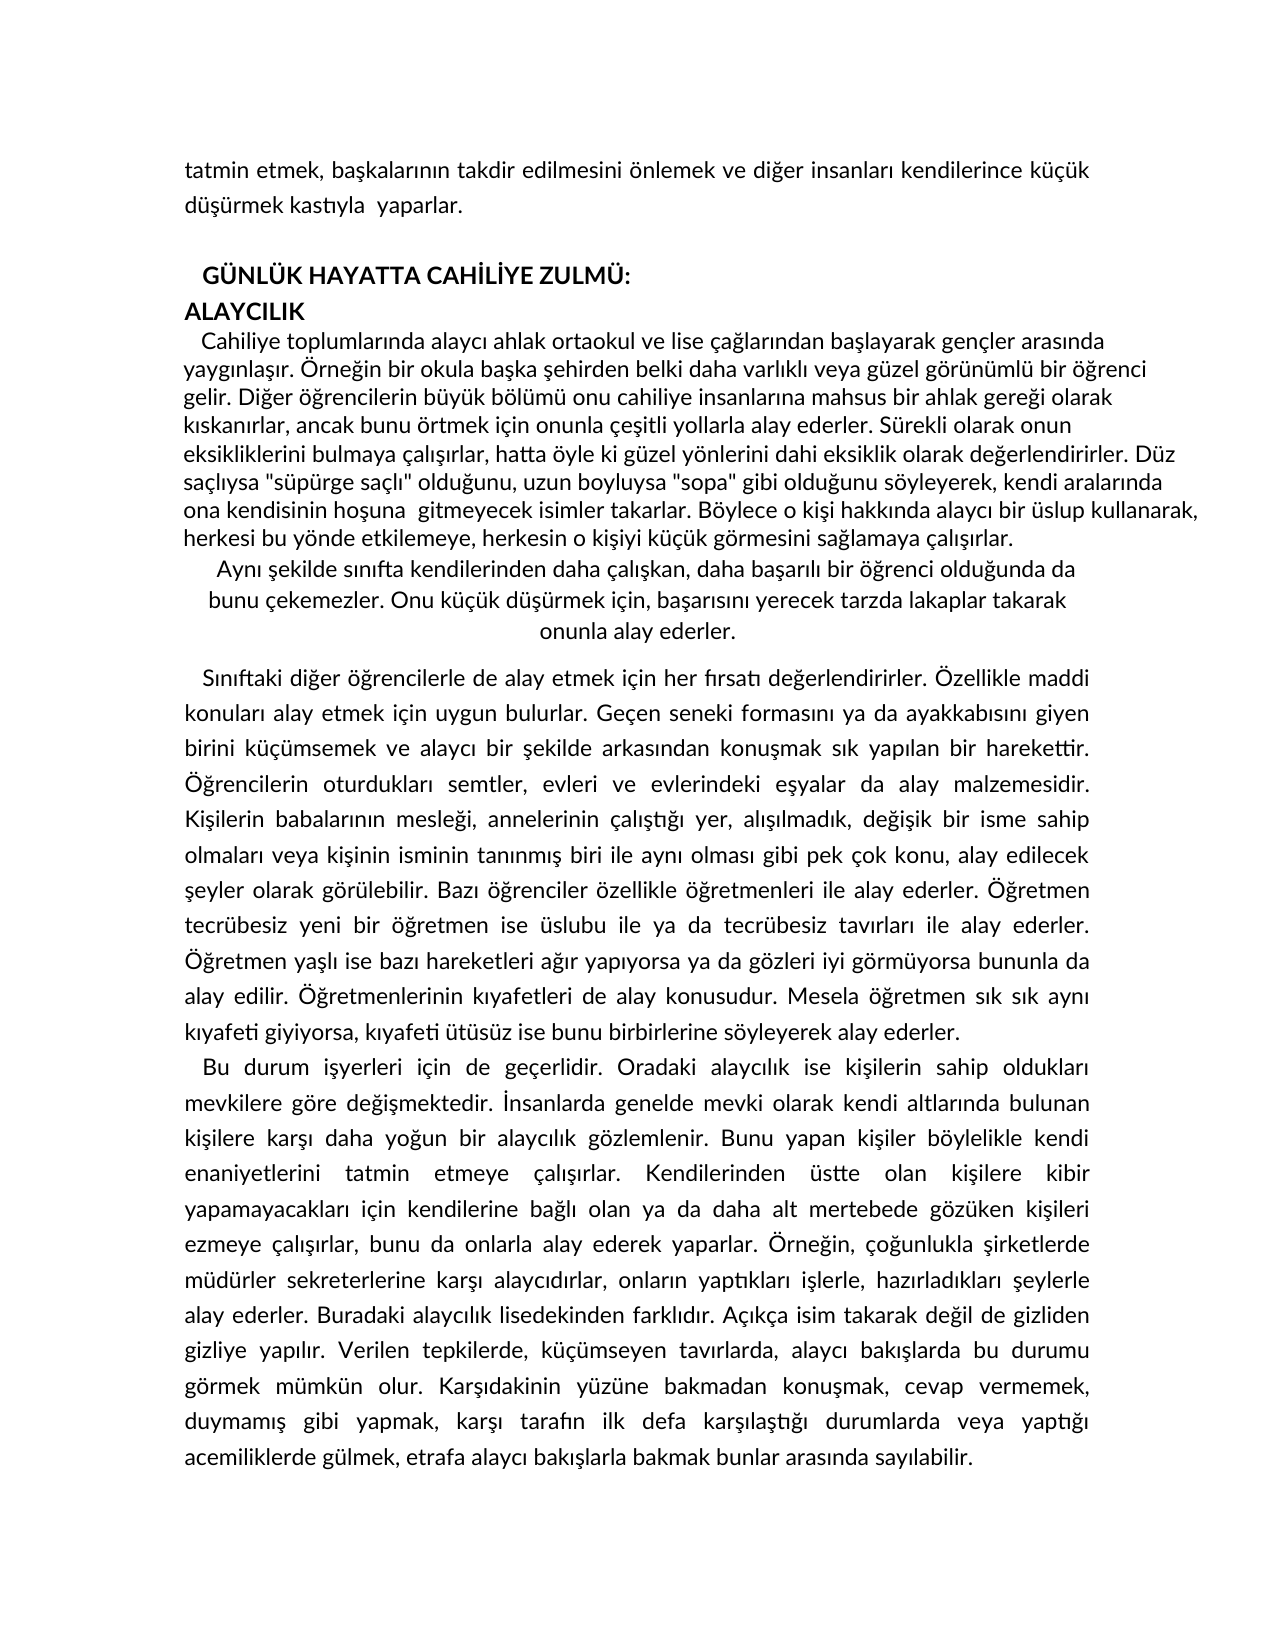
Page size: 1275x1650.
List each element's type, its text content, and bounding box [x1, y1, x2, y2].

text Sınıftaki diğer öğrencilerle de alay etmek için her fırsatı değerlendirirler. Özellikle maddi konuları alay etmek için uygun bulurlar. Geçen seneki formasını ya da ayakkabısını giyen birini küçümsemek ve alaycı bir şekilde arkasından konuşmak sık yapılan bir harekettir. Öğrencilerin oturdukları semtler, evleri ve evlerindeki eşyalar da alay malzemesidir. Kişilerin babalarının mesleği, annelerinin çalıştığı yer, alışılmadık, değişik bir isme sahip olmaları veya kişinin isminin tanınmış biri ile aynı olması gibi pek çok konu, alay edilecek şeyler olarak görülebilir. Bazı öğrenciler özellikle öğretmenleri ile alay ederler. Öğretmen tecrübesiz yeni bir öğretmen ise üslubu ile ya da tecrübesiz tavırları ile alay ederler. Öğretmen yaşlı ise bazı hareketleri ağır yapıyorsa ya da gözleri iyi görmüyorsa bununla da alay edilir. Öğretmenlerinin kıyafetleri de alay konusudur. Mesela öğretmen sık sık aynı kıyafeti giyiyorsa, kıyafeti ütüsüz ise bunu birbirlerine söyleyerek alay ederler. [184, 658, 1091, 1047]
text GÜNLÜK HAYATTA CAHİLİYE ZULMÜ: ALAYCILIK [184, 256, 1091, 327]
text Cahiliye toplumlarında alaycı ahlak ortaokul ve lise çağlarından başlayarak gençler arasında yaygınlaşır. Örneğin bir okula başka şehirden belki daha varlıklı veya güzel görünümlü bir öğrenci gelir. Diğer öğrencilerin büyük bölümü onu cahiliye insanlarına mahsus bir ahlak gereği olarak kıskanırlar, ancak bunu örtmek için onunla çeşitli yollarla alay ederler. Sürekli olarak onun eksikliklerini bulmaya çalışırlar, hatta öyle ki güzel yönlerini dahi eksiklik olarak değerlendirirler. Düz saçlıysa "süpürge saçlı" olduğunu, uzun boyluysa "sopa" gibi olduğunu söyleyerek, kendi aralarında ona kendisinin hoşuna gitmeyecek isimler takarlar. Böylece o kişi hakkında alaycı bir üslup kullanarak, herkesi bu yönde etkilemeye, herkesin o kişiyi küçük görmesini sağlamaya çalışırlar. [183, 327, 1200, 552]
text Aynı şekilde sınıfta kendilerinden daha çalışkan, daha başarılı bir öğrenci olduğunda da bunu çekemezler. Onu küçük düşürmek için, başarısını yerecek tarzda lakaplar takarak onunla alay ederler. [183, 552, 1092, 646]
text Bu durum işyerleri için de geçerlidir. Oradaki alaycılık ise kişilerin sahip oldukları mevkilere göre değişmektedir. İnsanlarda genelde mevki olarak kendi altlarında bulunan kişilere karşı daha yoğun bir alaycılık gözlemlenir. Bunu yapan kişiler böylelikle kendi enaniyetlerini tatmin etmeye çalışırlar. Kendilerinden üstte olan kişilere kibir yapamayacakları için kendilerine bağlı olan ya da daha alt mertebede gözüken kişileri ezmeye çalışırlar, bunu da onlarla alay ederek yaparlar. Örneğin, çoğunlukla şirketlerde müdürler sekreterlerine karşı alaycıdırlar, onların yaptıkları işlerle, hazırladıkları şeylerle alay ederler. Buradaki alaycılık lisedekinden farklıdır. Açıkça isim takarak değil de gizliden gizliye yapılır. Verilen tepkilerde, küçümseyen tavırlarda, alaycı bakışlarda bu durumu görmek mümkün olur. Karşıdakinin yüzüne bakmadan konuşmak, cevap vermemek, duymamış gibi yapmak, karşı tarafın ilk defa karşılaştığı durumlarda veya yaptığı acemiliklerde gülmek, etrafa alaycı bakışlarla bakmak bunlar arasında sayılabilir. [184, 1047, 1091, 1472]
text tatmin etmek, başkalarının takdir edilmesini önlemek ve diğer insanları kendilerince küçük düşürmek kastıyla yaparlar. [184, 150, 1091, 221]
